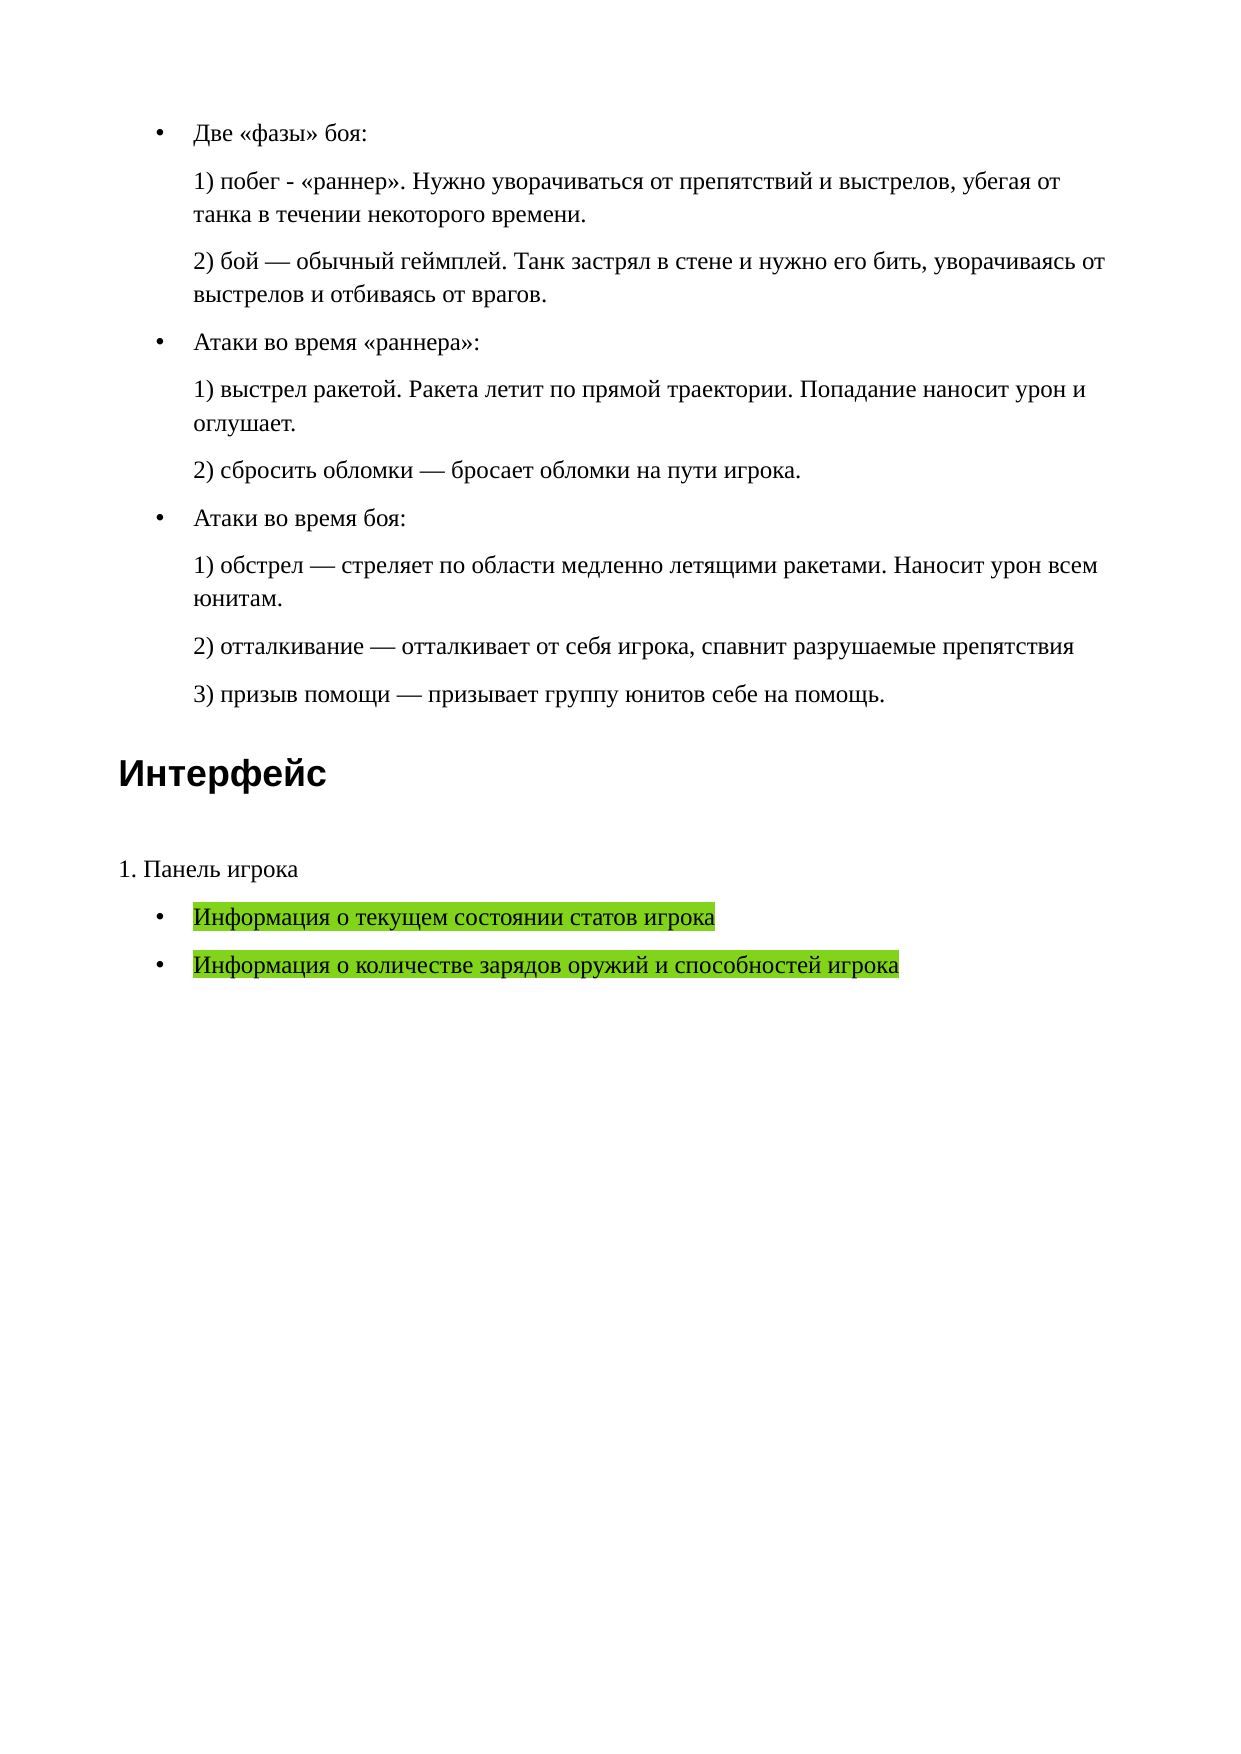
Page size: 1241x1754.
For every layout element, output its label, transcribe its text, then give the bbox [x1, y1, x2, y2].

list 2) сбросить обломки — бросает обломки на пути игрока. [156, 455, 1122, 484]
list Две «фазы» боя: [156, 118, 1122, 147]
subtitle Интерфейс [118, 751, 1122, 794]
text 1. Панель игрока [118, 854, 1122, 883]
list Информация о текущем состоянии статов игрока [156, 902, 1122, 931]
list 1) обстрел — стреляет по области медленно летящими ракетами. Наносит урон всем юнитам. [156, 550, 1122, 612]
list 3) призыв помощи — призывает группу юнитов себе на помощь. [156, 679, 1122, 707]
list 2) бой — обычный геймплей. Танк застрял в стене и нужно его бить, уворачиваясь от выстрелов и отбиваясь от врагов. [156, 246, 1122, 308]
list 2) отталкивание — отталкивает от себя игрока, спавнит разрушаемые препятствия [156, 631, 1122, 660]
list Атаки во время «раннера»: [156, 327, 1122, 356]
list 1) побег - «раннер». Нужно уворачиваться от препятствий и выстрелов, убегая от танка в течении некоторого времени. [156, 166, 1122, 227]
list Атаки во время боя: [156, 503, 1122, 532]
list Информация о количестве зарядов оружий и способностей игрока [156, 950, 1122, 978]
list 1) выстрел ракетой. Ракета летит по прямой траектории. Попадание наносит урон и оглушает. [156, 374, 1122, 436]
